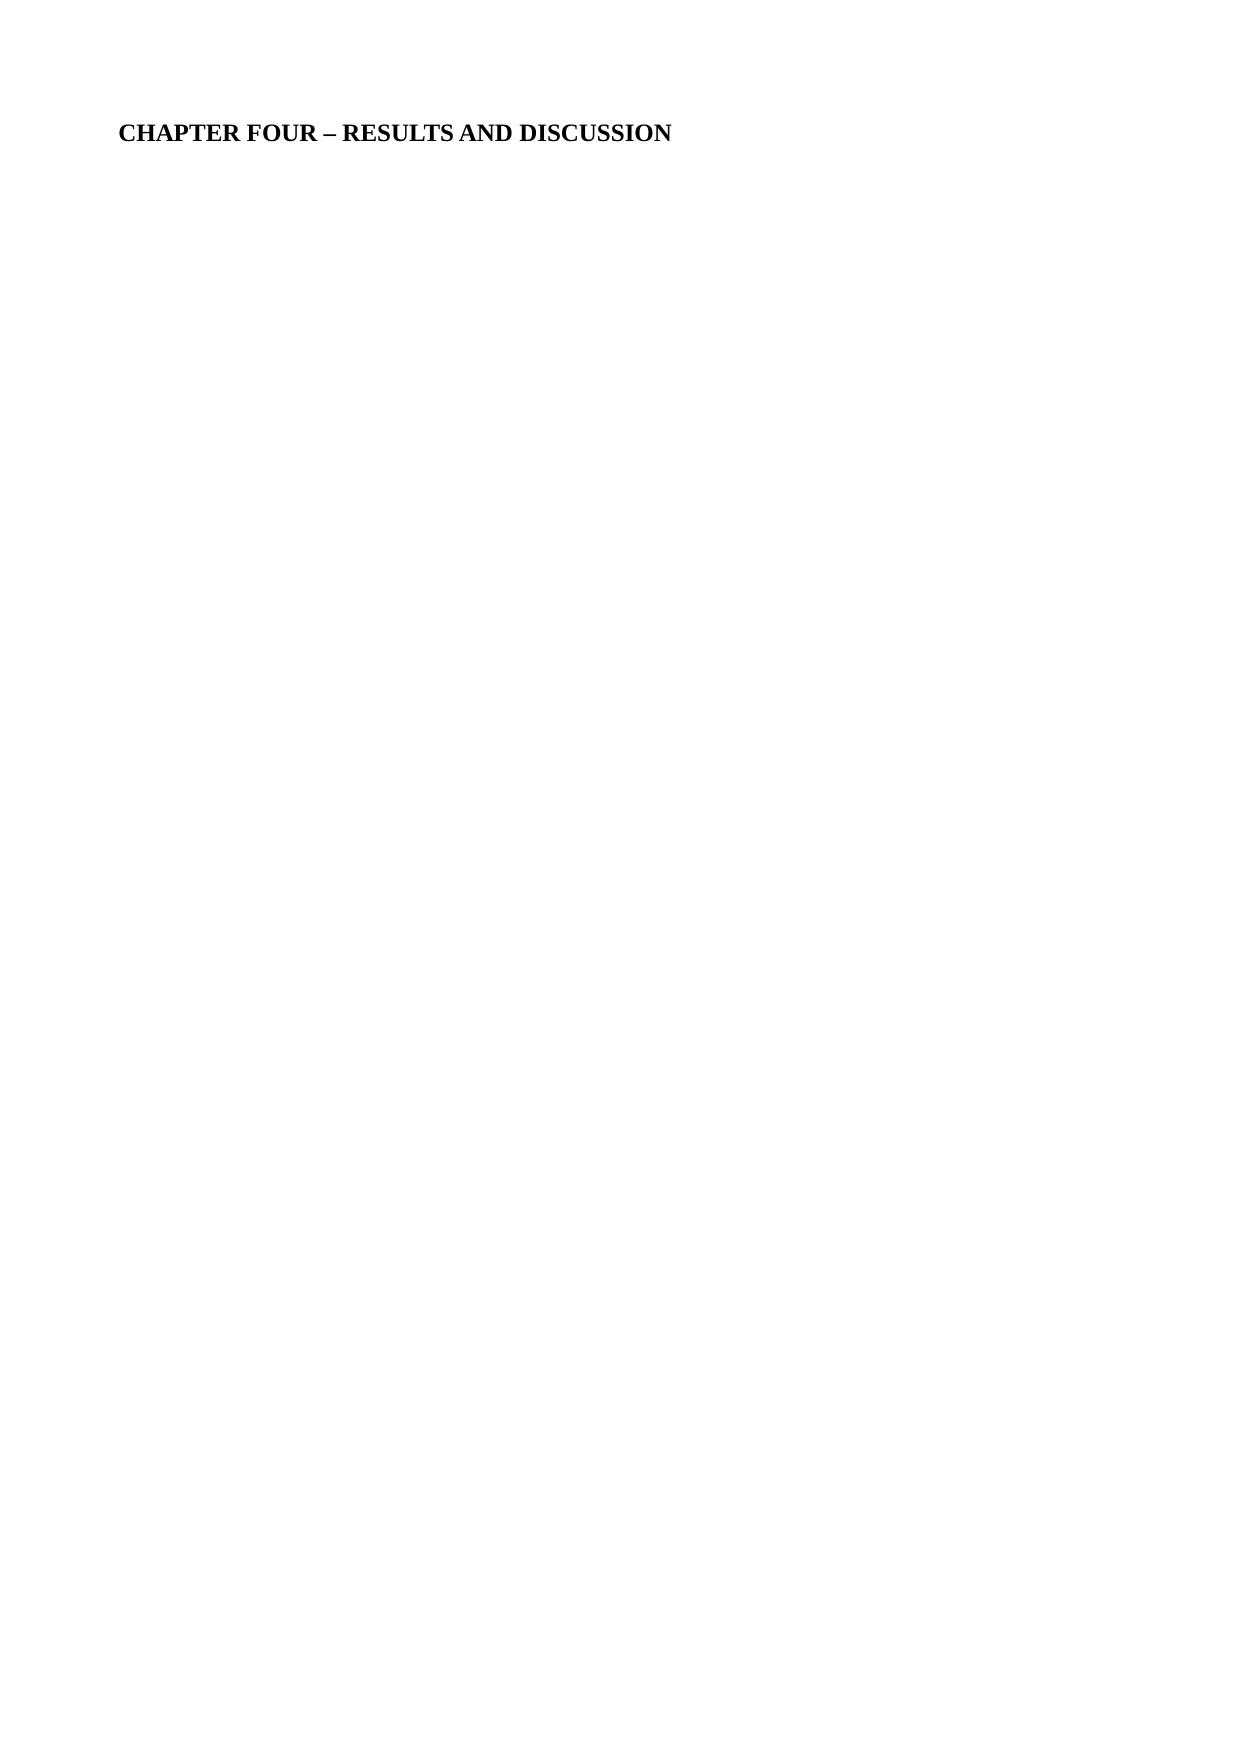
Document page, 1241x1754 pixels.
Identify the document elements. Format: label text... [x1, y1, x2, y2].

text CHAPTER FOUR – RESULTS AND DISCUSSION [118, 118, 1122, 147]
